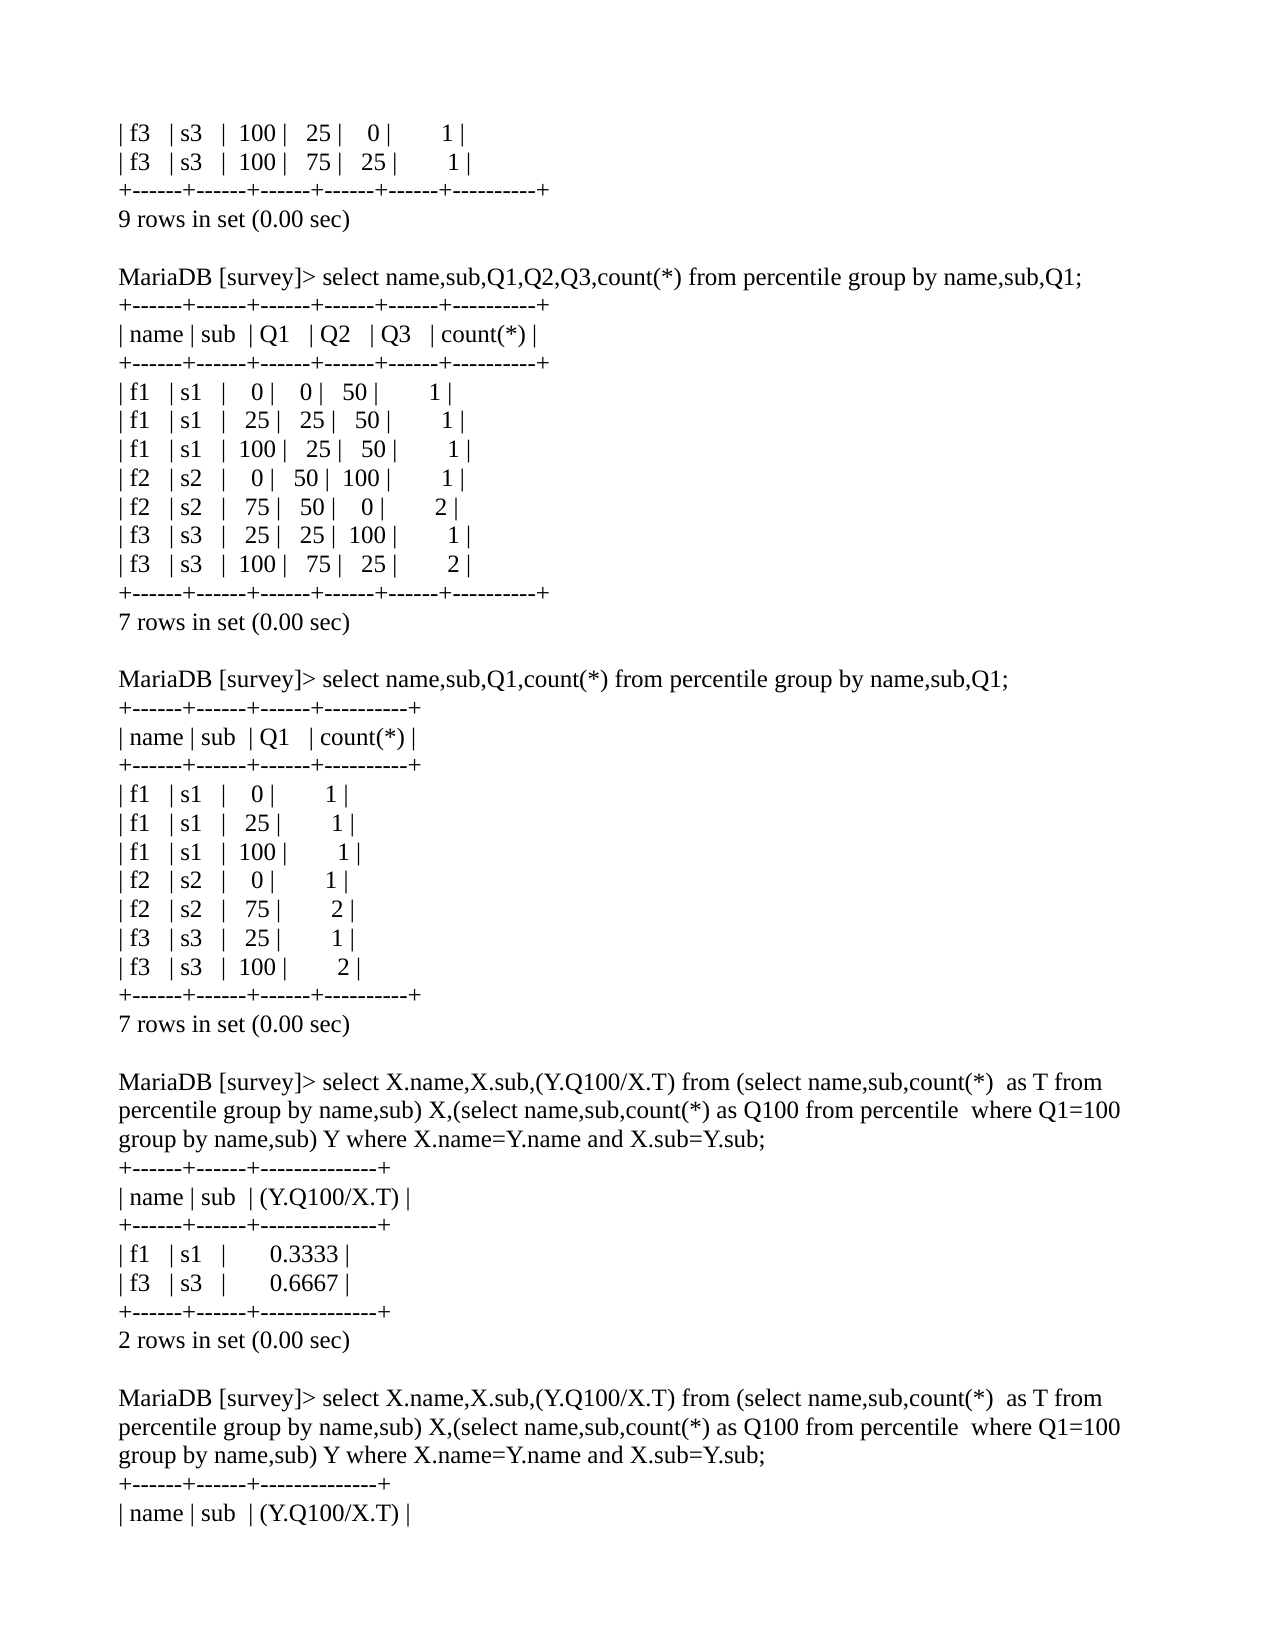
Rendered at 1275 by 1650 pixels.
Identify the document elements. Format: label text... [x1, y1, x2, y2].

text +------+------+------+------+------+----------+ [118, 176, 1157, 204]
text | f1 | s1 | 100 | 25 | 50 | 1 | [118, 434, 1157, 463]
text +------+------+--------------+ [118, 1297, 1157, 1326]
text | name | sub | Q1 | Q2 | Q3 | count(*) | [118, 319, 1157, 348]
text | name | sub | (Y.Q100/X.T) | [118, 1498, 1157, 1527]
text | f2 | s2 | 0 | 1 | [118, 866, 1157, 894]
text +------+------+--------------+ [118, 1469, 1157, 1498]
text | f1 | s1 | 0.3333 | [118, 1239, 1157, 1268]
text MariaDB [survey]> select X.name,X.sub,(Y.Q100/X.T) from (select name,sub,count(*) as T from percentile group by name,sub) X,(select name,sub,count(*) as Q100 from percentile where Q1=100 group by name,sub) Y where X.name=Y.name and X.sub=Y.sub; [118, 1067, 1157, 1153]
text | f1 | s1 | 0 | 1 | [118, 779, 1157, 808]
text MariaDB [survey]> select name,sub,Q1,Q2,Q3,count(*) from percentile group by name,sub,Q1; [118, 262, 1157, 291]
text | name | sub | Q1 | count(*) | [118, 722, 1157, 751]
text | f2 | s2 | 0 | 50 | 100 | 1 | [118, 463, 1157, 492]
text +------+------+------+----------+ [118, 693, 1157, 722]
text | f2 | s2 | 75 | 50 | 0 | 2 | [118, 492, 1157, 521]
text | name | sub | (Y.Q100/X.T) | [118, 1182, 1157, 1211]
text | f1 | s1 | 25 | 1 | [118, 808, 1157, 837]
text +------+------+------+----------+ [118, 981, 1157, 1009]
text | f3 | s3 | 25 | 25 | 100 | 1 | [118, 521, 1157, 549]
text +------+------+--------------+ [118, 1153, 1157, 1182]
text 7 rows in set (0.00 sec) [118, 1009, 1157, 1038]
text +------+------+------+----------+ [118, 751, 1157, 779]
text +------+------+------+------+------+----------+ [118, 291, 1157, 319]
text | f3 | s3 | 0.6667 | [118, 1268, 1157, 1297]
text 2 rows in set (0.00 sec) [118, 1326, 1157, 1354]
text | f3 | s3 | 25 | 1 | [118, 923, 1157, 952]
text | f3 | s3 | 100 | 2 | [118, 952, 1157, 981]
text +------+------+--------------+ [118, 1211, 1157, 1239]
text | f3 | s3 | 100 | 75 | 25 | 2 | [118, 549, 1157, 578]
text +------+------+------+------+------+----------+ [118, 348, 1157, 377]
text 7 rows in set (0.00 sec) [118, 607, 1157, 636]
text | f3 | s3 | 100 | 25 | 0 | 1 | [118, 118, 1157, 147]
text | f1 | s1 | 25 | 25 | 50 | 1 | [118, 406, 1157, 434]
text MariaDB [survey]> select X.name,X.sub,(Y.Q100/X.T) from (select name,sub,count(*) as T from percentile group by name,sub) X,(select name,sub,count(*) as Q100 from percentile where Q1=100 group by name,sub) Y where X.name=Y.name and X.sub=Y.sub; [118, 1383, 1157, 1469]
text | f3 | s3 | 100 | 75 | 25 | 1 | [118, 147, 1157, 176]
text 9 rows in set (0.00 sec) [118, 204, 1157, 233]
text | f1 | s1 | 0 | 0 | 50 | 1 | [118, 377, 1157, 406]
text | f1 | s1 | 100 | 1 | [118, 837, 1157, 866]
text | f2 | s2 | 75 | 2 | [118, 894, 1157, 923]
text MariaDB [survey]> select name,sub,Q1,count(*) from percentile group by name,sub,Q1; [118, 664, 1157, 693]
text +------+------+------+------+------+----------+ [118, 578, 1157, 607]
